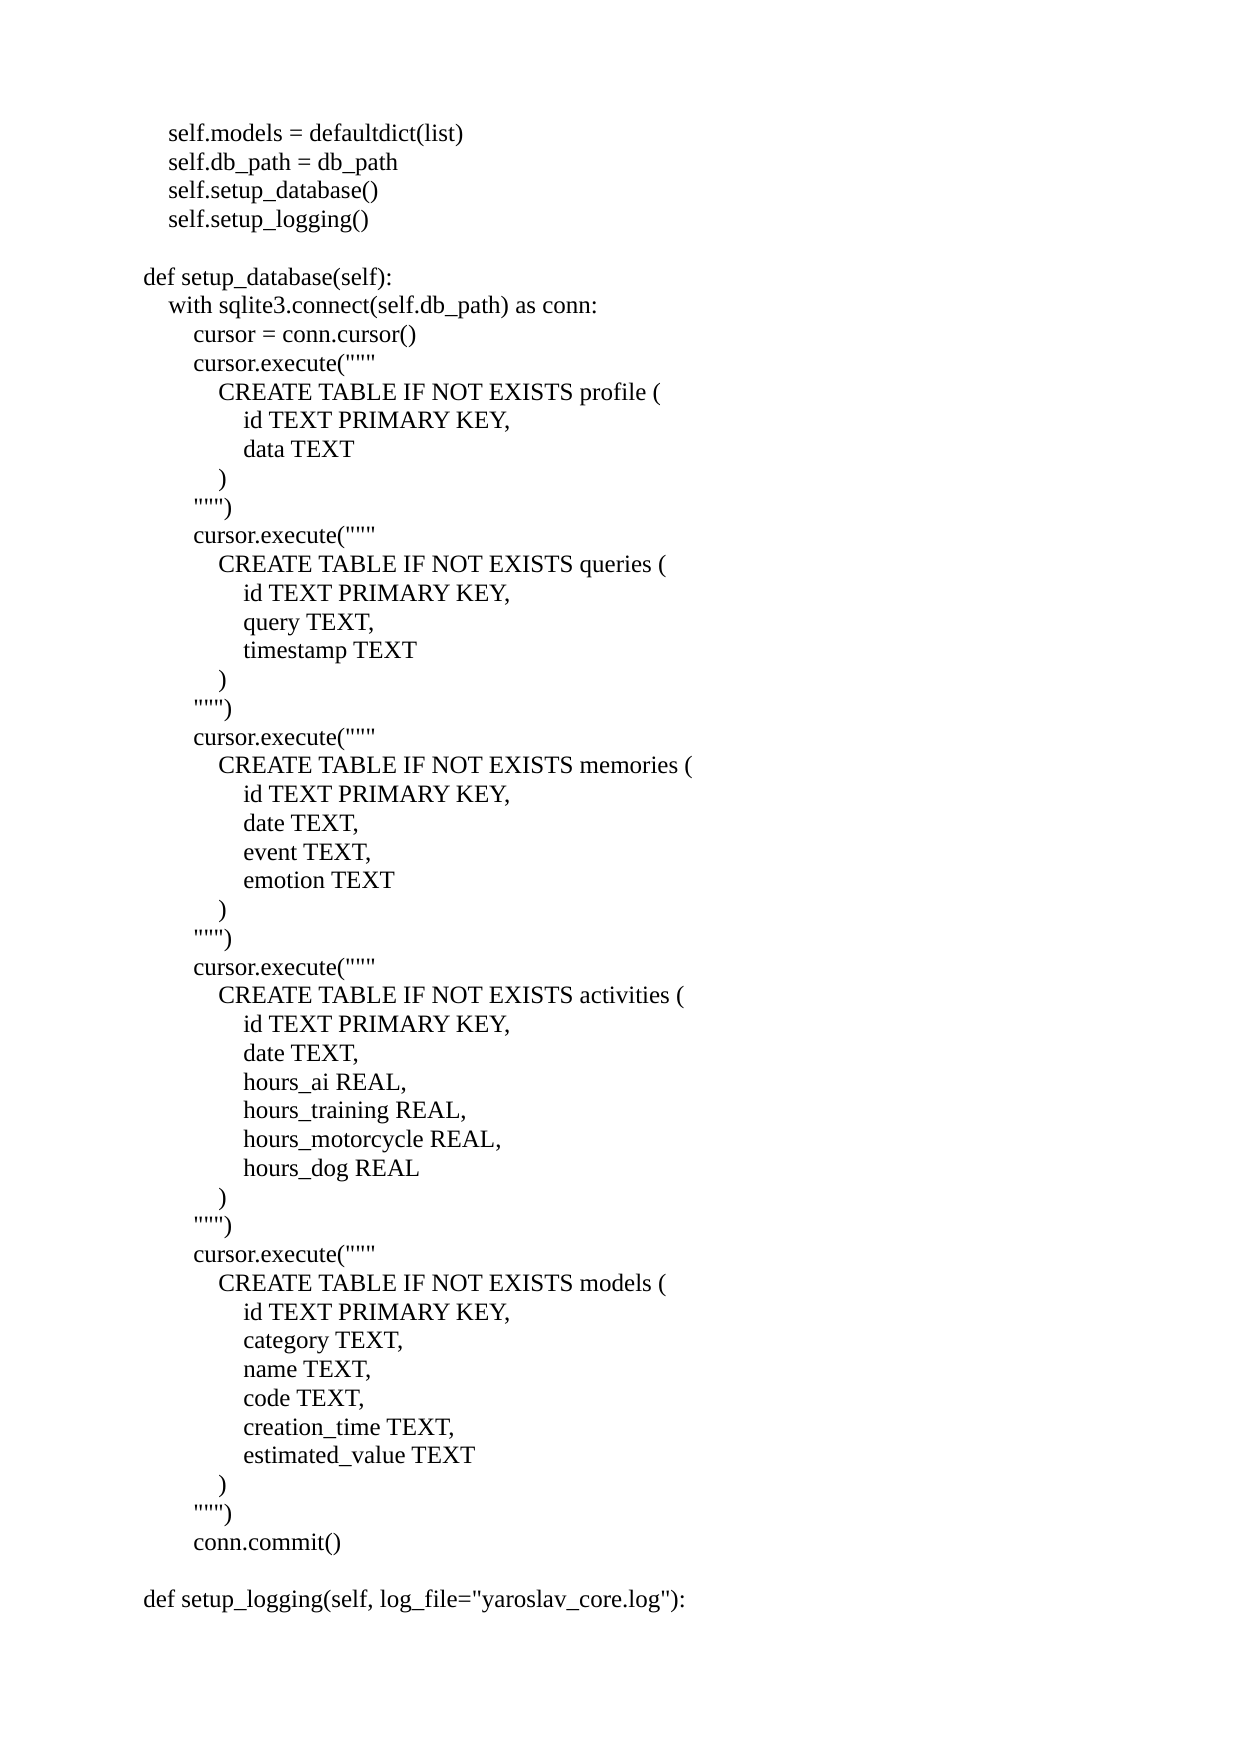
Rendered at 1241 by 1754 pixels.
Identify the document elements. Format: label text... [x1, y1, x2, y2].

text CREATE TABLE IF NOT EXISTS profile ( [118, 377, 1122, 406]
text CREATE TABLE IF NOT EXISTS queries ( [118, 549, 1122, 578]
text ) [118, 463, 1122, 492]
text code TEXT, [118, 1383, 1122, 1412]
text id TEXT PRIMARY KEY, [118, 578, 1122, 607]
text self.db_path = db_path [118, 147, 1122, 176]
text cursor.execute(""" [118, 521, 1122, 549]
text data TEXT [118, 434, 1122, 463]
text ) [118, 1182, 1122, 1211]
text self.setup_database() [118, 176, 1122, 204]
text self.setup_logging() [118, 204, 1122, 233]
text hours_training REAL, [118, 1096, 1122, 1124]
text category TEXT, [118, 1326, 1122, 1354]
text ) [118, 1469, 1122, 1498]
text id TEXT PRIMARY KEY, [118, 1009, 1122, 1038]
text """) [118, 923, 1122, 952]
text cursor.execute(""" [118, 952, 1122, 981]
text cursor = conn.cursor() [118, 319, 1122, 348]
text def setup_logging(self, log_file="yaroslav_core.log"): [118, 1584, 1122, 1613]
text id TEXT PRIMARY KEY, [118, 406, 1122, 434]
text self.models = defaultdict(list) [118, 118, 1122, 147]
text date TEXT, [118, 808, 1122, 837]
text query TEXT, [118, 607, 1122, 636]
text creation_time TEXT, [118, 1412, 1122, 1441]
text hours_ai REAL, [118, 1067, 1122, 1096]
text event TEXT, [118, 837, 1122, 866]
text name TEXT, [118, 1354, 1122, 1383]
text hours_motorcycle REAL, [118, 1124, 1122, 1153]
text cursor.execute(""" [118, 348, 1122, 377]
text ) [118, 664, 1122, 693]
text CREATE TABLE IF NOT EXISTS memories ( [118, 751, 1122, 779]
text hours_dog REAL [118, 1153, 1122, 1182]
text ) [118, 894, 1122, 923]
text date TEXT, [118, 1038, 1122, 1067]
text CREATE TABLE IF NOT EXISTS activities ( [118, 981, 1122, 1009]
text id TEXT PRIMARY KEY, [118, 779, 1122, 808]
text estimated_value TEXT [118, 1441, 1122, 1469]
text id TEXT PRIMARY KEY, [118, 1297, 1122, 1326]
text def setup_database(self): [118, 262, 1122, 291]
text """) [118, 1498, 1122, 1527]
text CREATE TABLE IF NOT EXISTS models ( [118, 1268, 1122, 1297]
text """) [118, 1211, 1122, 1239]
text conn.commit() [118, 1527, 1122, 1556]
text cursor.execute(""" [118, 1239, 1122, 1268]
text cursor.execute(""" [118, 722, 1122, 751]
text """) [118, 693, 1122, 722]
text """) [118, 492, 1122, 521]
text with sqlite3.connect(self.db_path) as conn: [118, 291, 1122, 319]
text emotion TEXT [118, 866, 1122, 894]
text timestamp TEXT [118, 636, 1122, 664]
